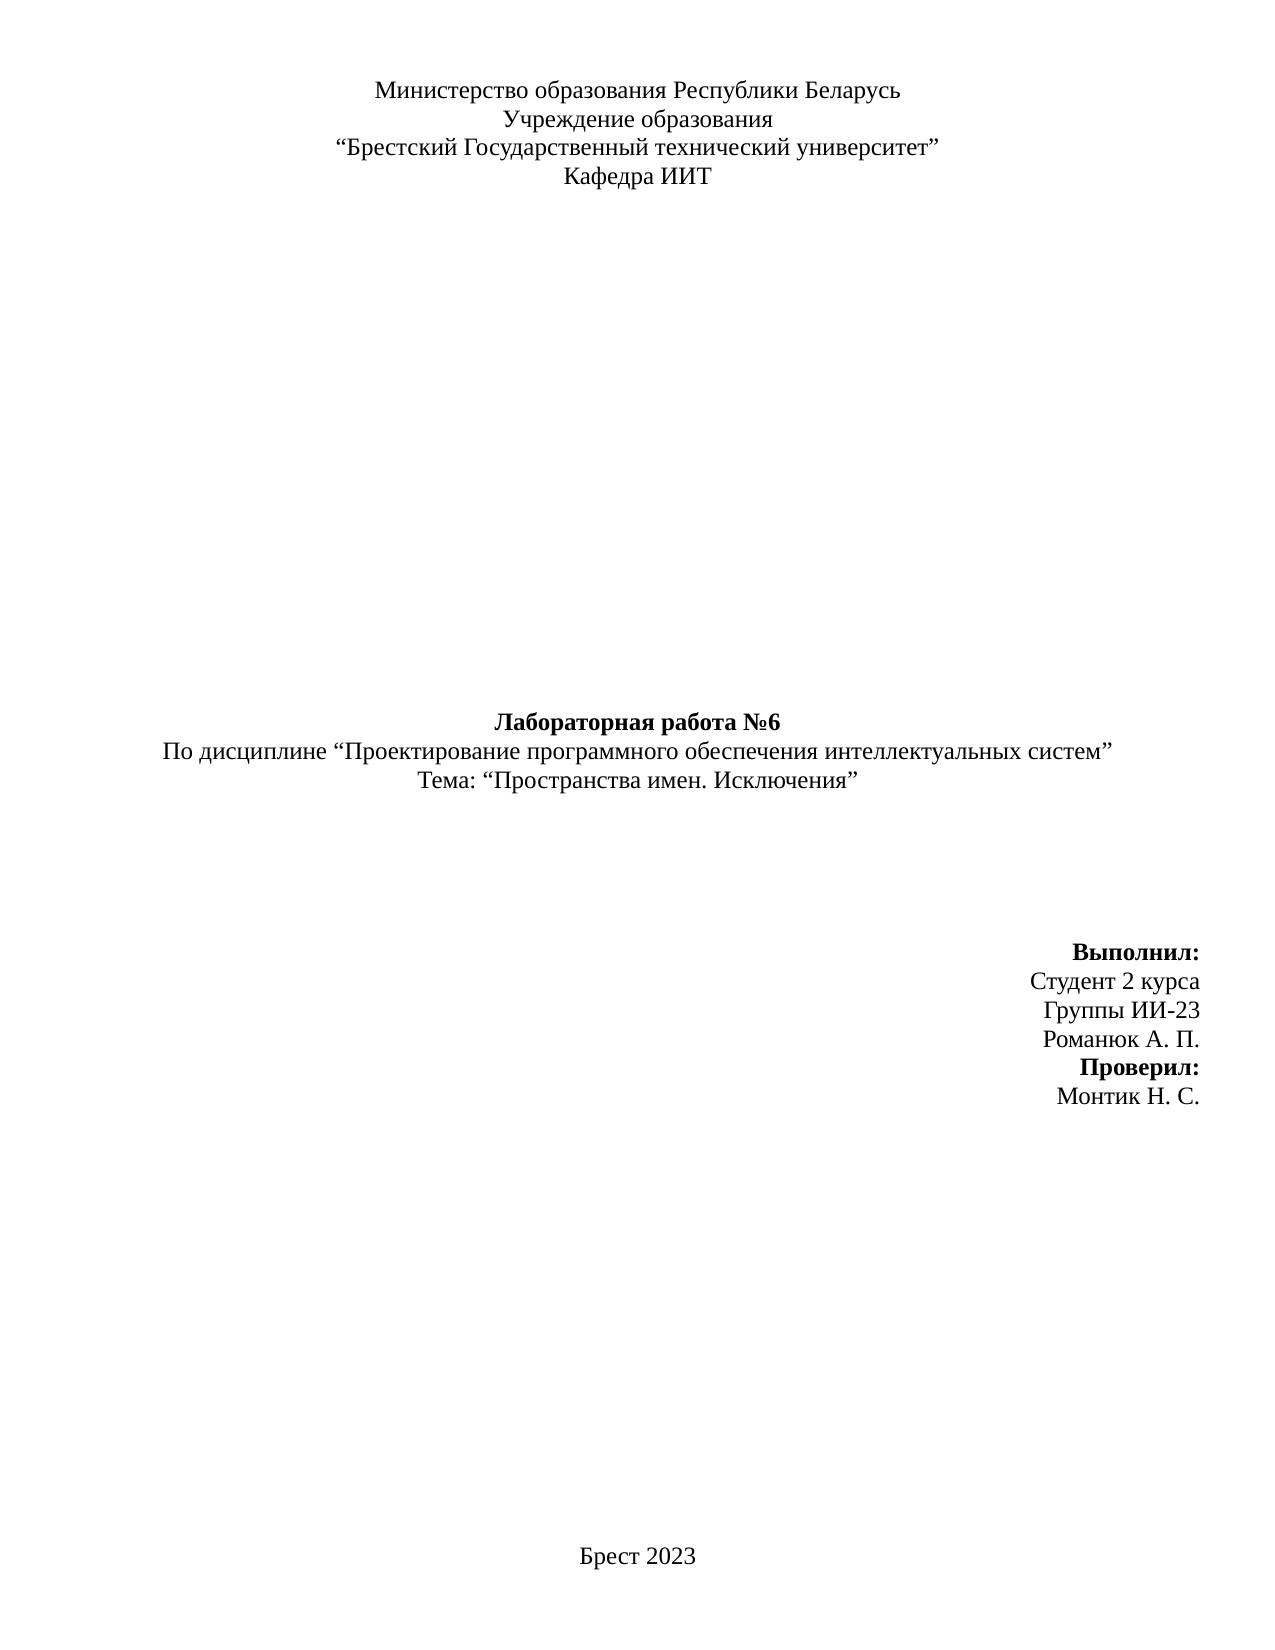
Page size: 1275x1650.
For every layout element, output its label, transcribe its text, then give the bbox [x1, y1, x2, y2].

text Тема: “Пространства имен. Исключения” [75, 765, 1200, 794]
text Романюк А. П. [75, 1024, 1200, 1052]
text Брест 2023 [75, 1541, 1200, 1570]
text “Брестский Государственный технический университет” [75, 132, 1200, 161]
text Монтик Н. С. [75, 1081, 1200, 1110]
text Лабораторная работа №6 [75, 707, 1200, 736]
text Студент 2 курса [75, 966, 1200, 995]
text Кафедра ИИТ [75, 161, 1200, 190]
text Министерство образования Республики Беларусь [75, 75, 1200, 104]
text Выполнил: [75, 937, 1200, 966]
text Учреждение образования [75, 104, 1200, 132]
text Проверил: [75, 1052, 1200, 1081]
text Группы ИИ-23 [75, 995, 1200, 1024]
text По дисциплине “Проектирование программного обеспечения интеллектуальных систем” [75, 736, 1200, 765]
